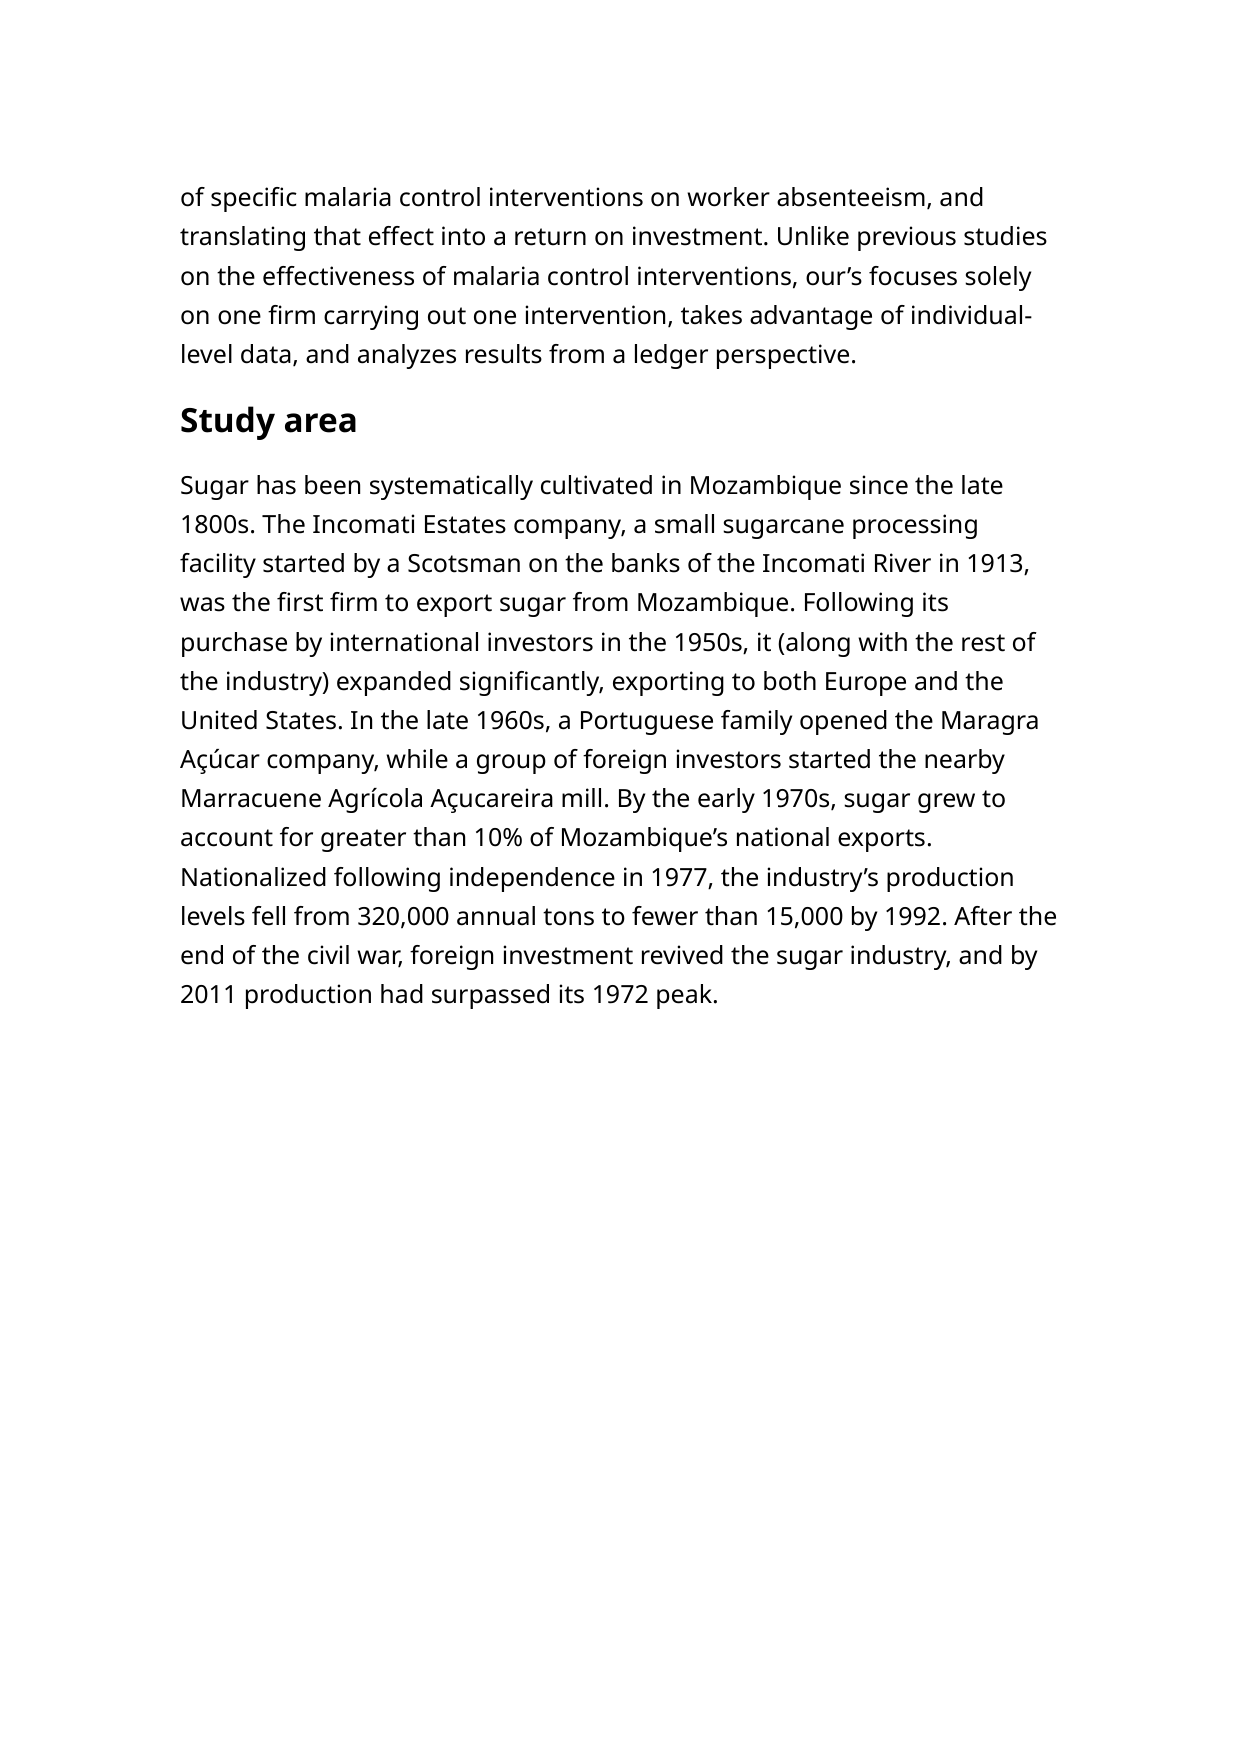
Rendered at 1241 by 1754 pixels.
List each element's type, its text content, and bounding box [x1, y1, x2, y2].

text Sugar has been systematically cultivated in Mozambique since the late 1800s. The Incomati Estates company, a small sugarcane processing facility started by a Scotsman on the banks of the Incomati River in 1913, was the first firm to export sugar from Mozambique. Following its purchase by international investors in the 1950s, it (along with the rest of the industry) expanded significantly, exporting to both Europe and the United States. In the late 1960s, a Portuguese family opened the Maragra Açúcar company, while a group of foreign investors started the nearby Marracuene Agrícola Açucareira mill. By the early 1970s, sugar grew to account for greater than 10% of Mozambique’s national exports. Nationalized following independence in 1977, the industry’s production levels fell from 320,000 annual tons to fewer than 15,000 by 1992. After the end of the civil war, foreign investment revived the sugar industry, and by 2011 production had surpassed its 1972 peak. [180, 467, 1060, 1011]
subtitle Study area [180, 397, 1060, 442]
text of specific malaria control interventions on worker absenteeism, and translating that effect into a return on investment. Unlike previous studies on the effectiveness of malaria control interventions, our’s focuses solely on one firm carrying out one intervention, takes advantage of individual-level data, and analyzes results from a ledger perspective. [180, 180, 1060, 371]
